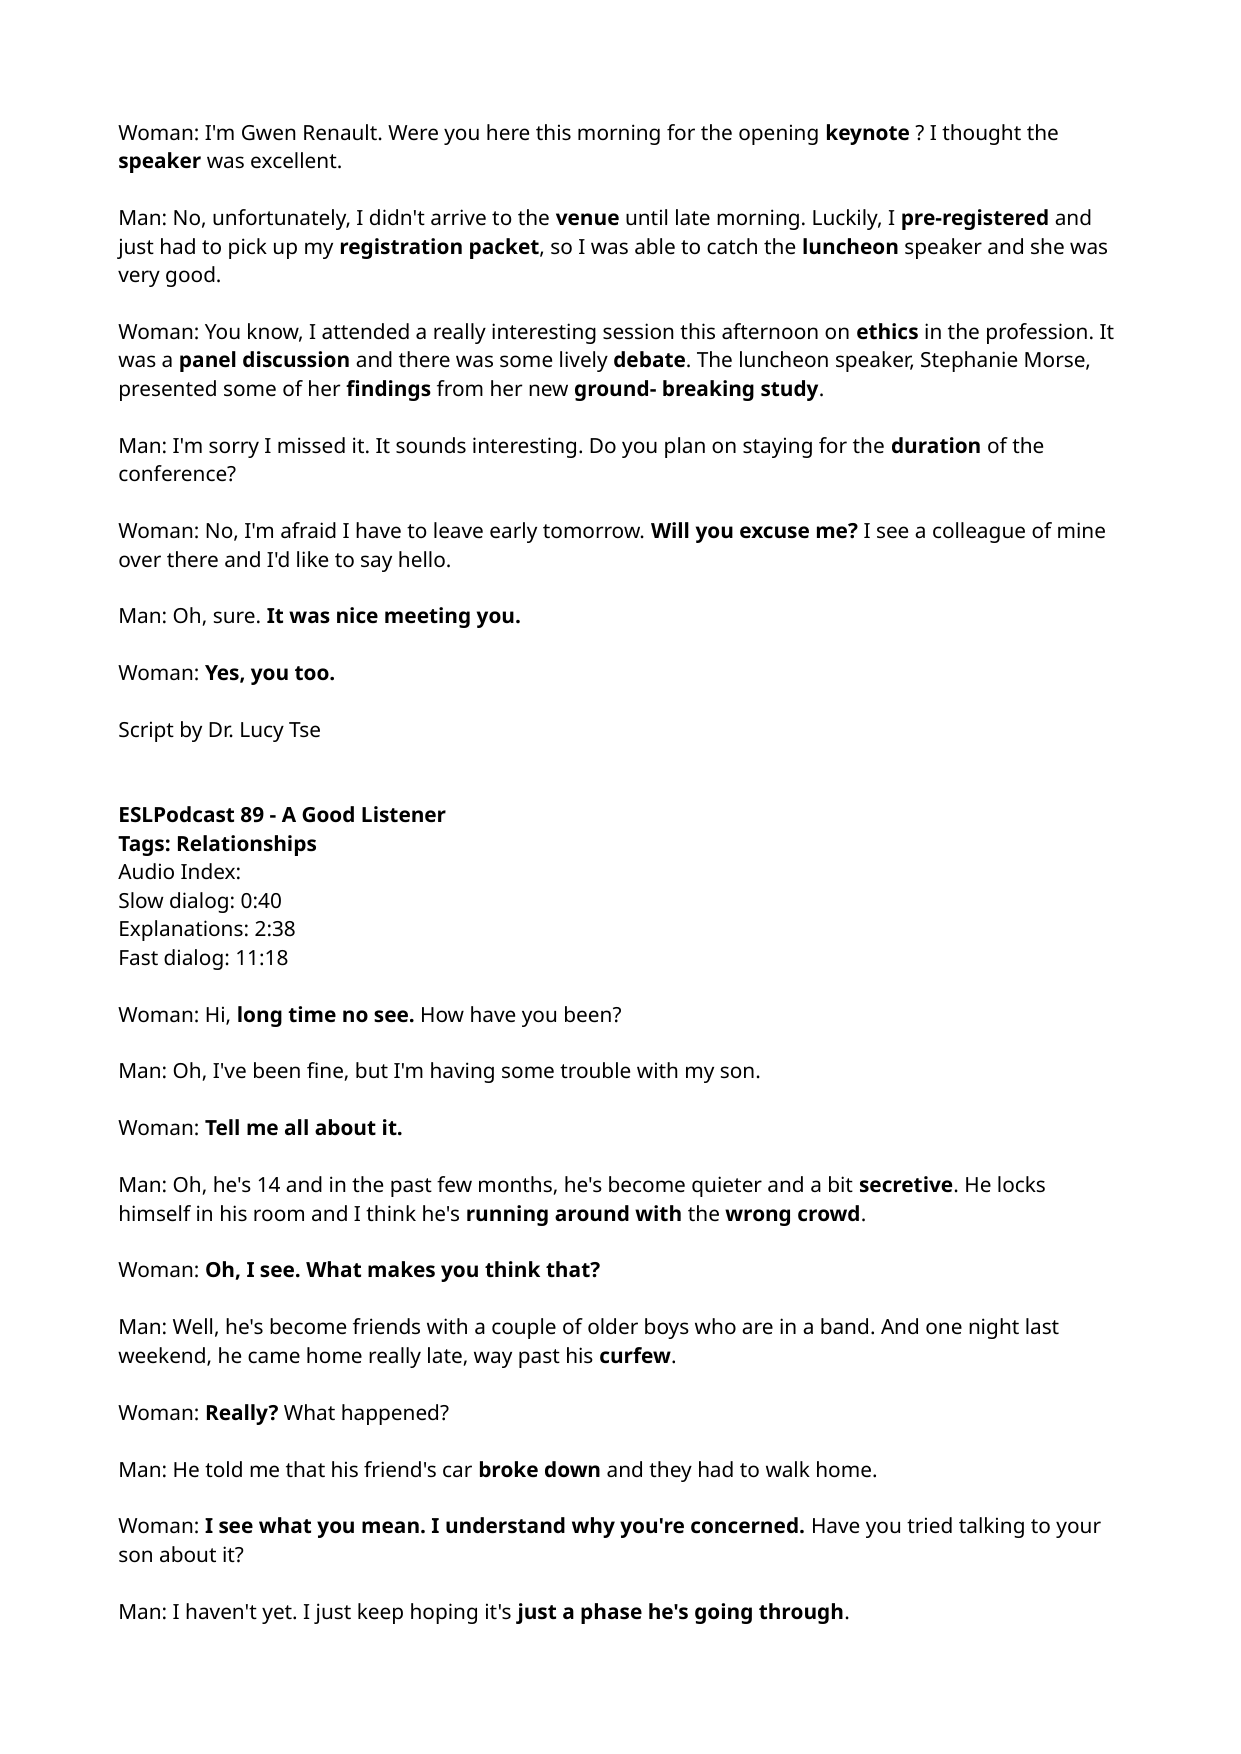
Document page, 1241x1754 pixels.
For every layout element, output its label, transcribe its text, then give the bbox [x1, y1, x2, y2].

table_header Woman: I'm Gwen Renault. Were you here this morning for the opening keynote ? I thought the speaker was excellent. Man: No, unfortunately, I didn't arrive to the venue until late morning. Luckily, I pre-registered and just had to pick up my registration packet, so I was able to catch the luncheon speaker and she was very good. Woman: You know, I attended a really interesting session this afternoon on ethics in the profession. It was a panel discussion and there was some lively debate. The luncheon speaker, Stephanie Morse, presented some of her findings from her new ground- breaking study. Man: I'm sorry I missed it. It sounds interesting. Do you plan on staying for the duration of the conference? Woman: No, I'm afraid I have to leave early tomorrow. Will you excuse me? I see a colleague of mine over there and I'd like to say hello. Man: Oh, sure. It was nice meeting you. Woman: Yes, you too. Script by Dr. Lucy Tse [118, 118, 1122, 744]
text ESLPodcast 89 - A Good Listener Tags: Relationships [118, 801, 1122, 857]
table_header Woman: Hi, long time no see. How have you been? Man: Oh, I've been fine, but I'm having some trouble with my son. Woman: Tell me all about it. Man: Oh, he's 14 and in the past few months, he's become quieter and a bit secretive. He locks himself in his room and I think he's running around with the wrong crowd. Woman: Oh, I see. What makes you think that? Man: Well, he's become friends with a couple of older boys who are in a band. And one night last weekend, he came home really late, way past his curfew. Woman: Really? What happened? Man: He told me that his friend's car broke down and they had to walk home. Woman: I see what you mean. I understand why you're concerned. Have you tried talking to your son about it? Man: I haven't yet. I just keep hoping it's just a phase he's going through. [118, 1000, 1122, 1625]
table_header Audio Index: Slow dialog: 0:40 Explanations: 2:38 Fast dialog: 11:18 [118, 858, 1122, 1000]
